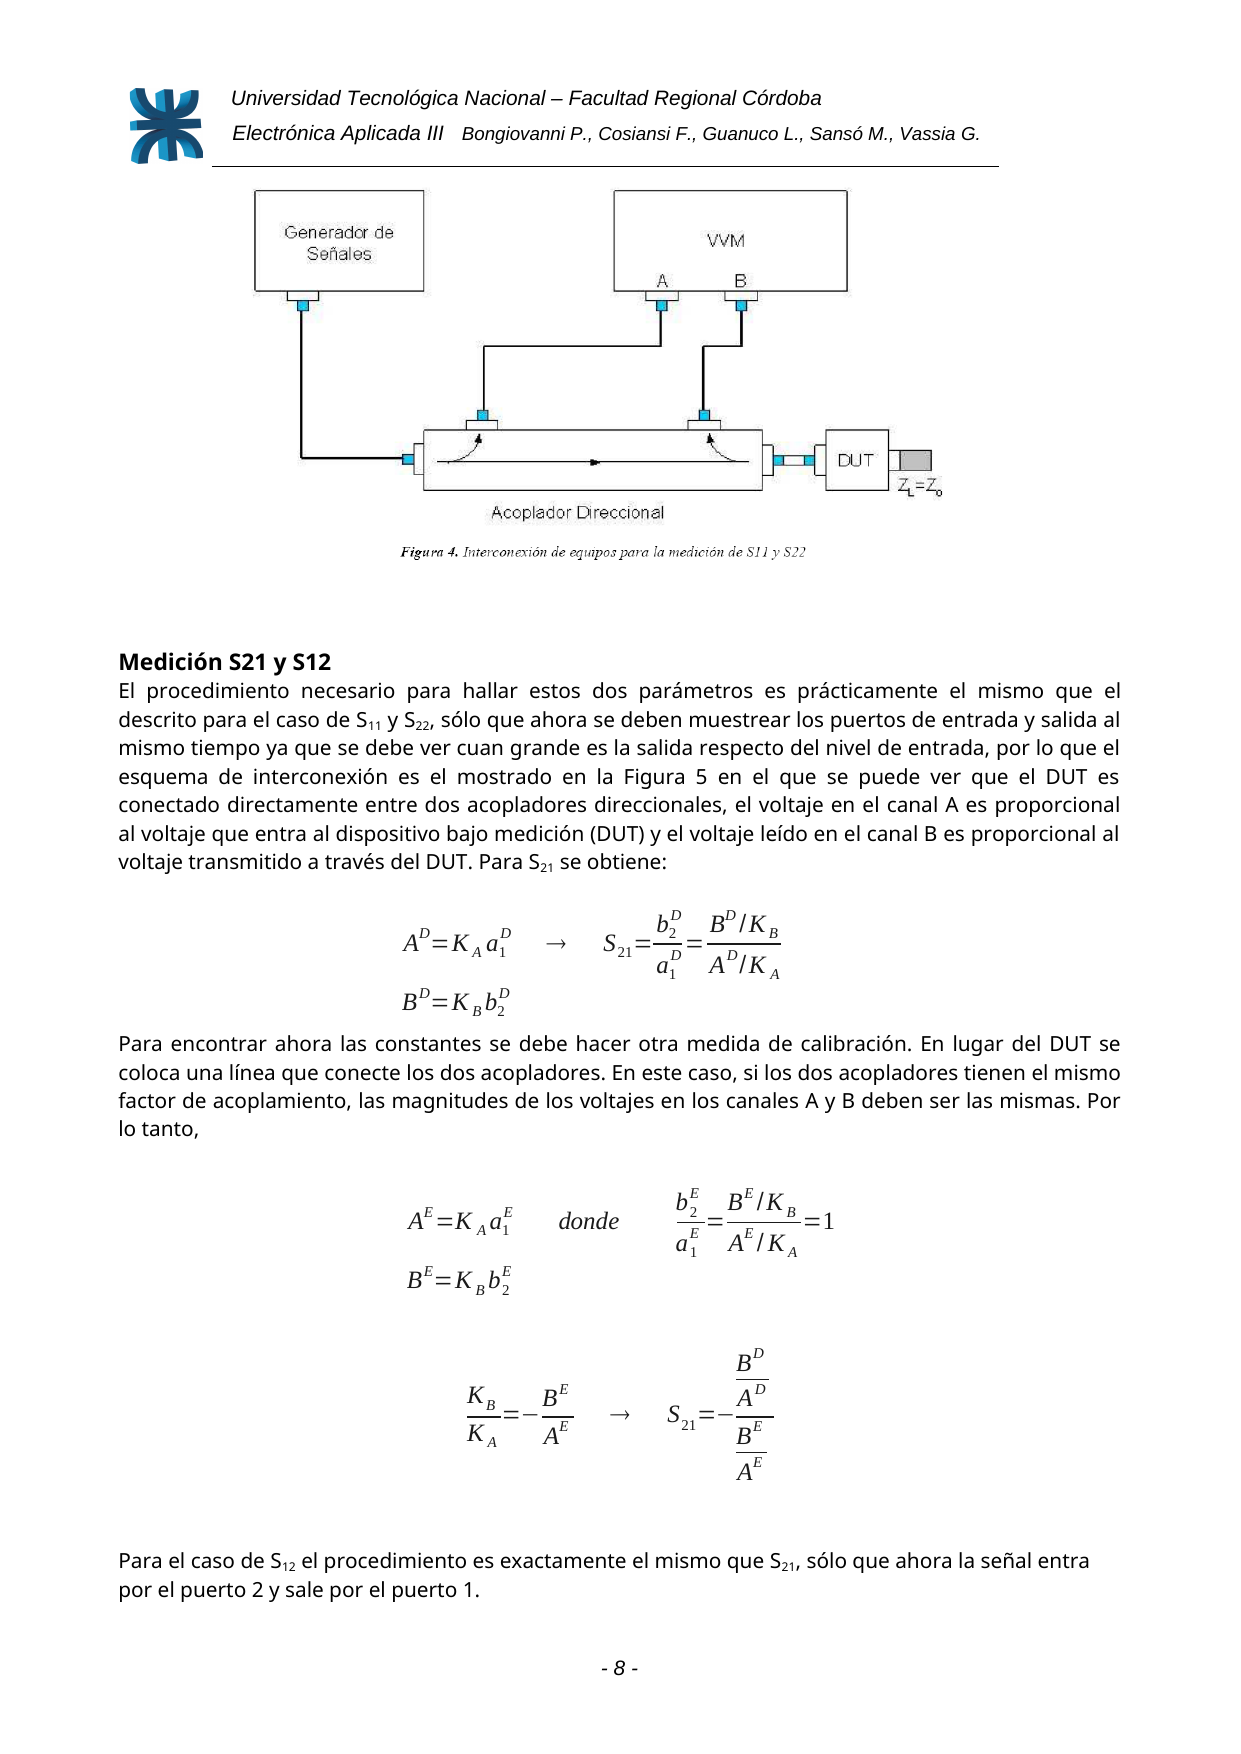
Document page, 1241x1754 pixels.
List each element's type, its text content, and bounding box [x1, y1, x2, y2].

text Para el caso de S12 el procedimiento es exactamente el mismo que S21, sólo que ahora la señal entra por el puerto 2 y sale por el puerto 1. [118, 1546, 1122, 1603]
text Para encontrar ahora las constantes se debe hacer otra medida de calibración. En lugar del DUT se coloca una línea que conecte los dos acopladores. En este caso, si los dos acopladores tienen el mismo factor de acoplamiento, las magnitudes de los voltajes en los canales A y B deben ser las mismas. Por lo tanto, [118, 1029, 1122, 1143]
picture [129, 88, 203, 164]
text El procedimiento necesario para hallar estos dos parámetros es prácticamente el mismo que el descrito para el caso de S11 y S22, sólo que ahora se deben muestrear los puertos de entrada y salida al mismo tiempo ya que se debe ver cuan grande es la salida respecto del nivel de entrada, por lo que el esquema de interconexión es el mostrado en la Figura 5 en el que se puede ver que el DUT es conectado directamente entre dos acopladores direccionales, el voltaje en el canal A es proporcional al voltaje que entra al dispositivo bajo medición (DUT) y el voltaje leído en el canal B es proporcional al voltaje transmitido a través del DUT. Para S21 se obtiene: [118, 677, 1122, 876]
text Medición S21 y S12 [118, 645, 1122, 677]
